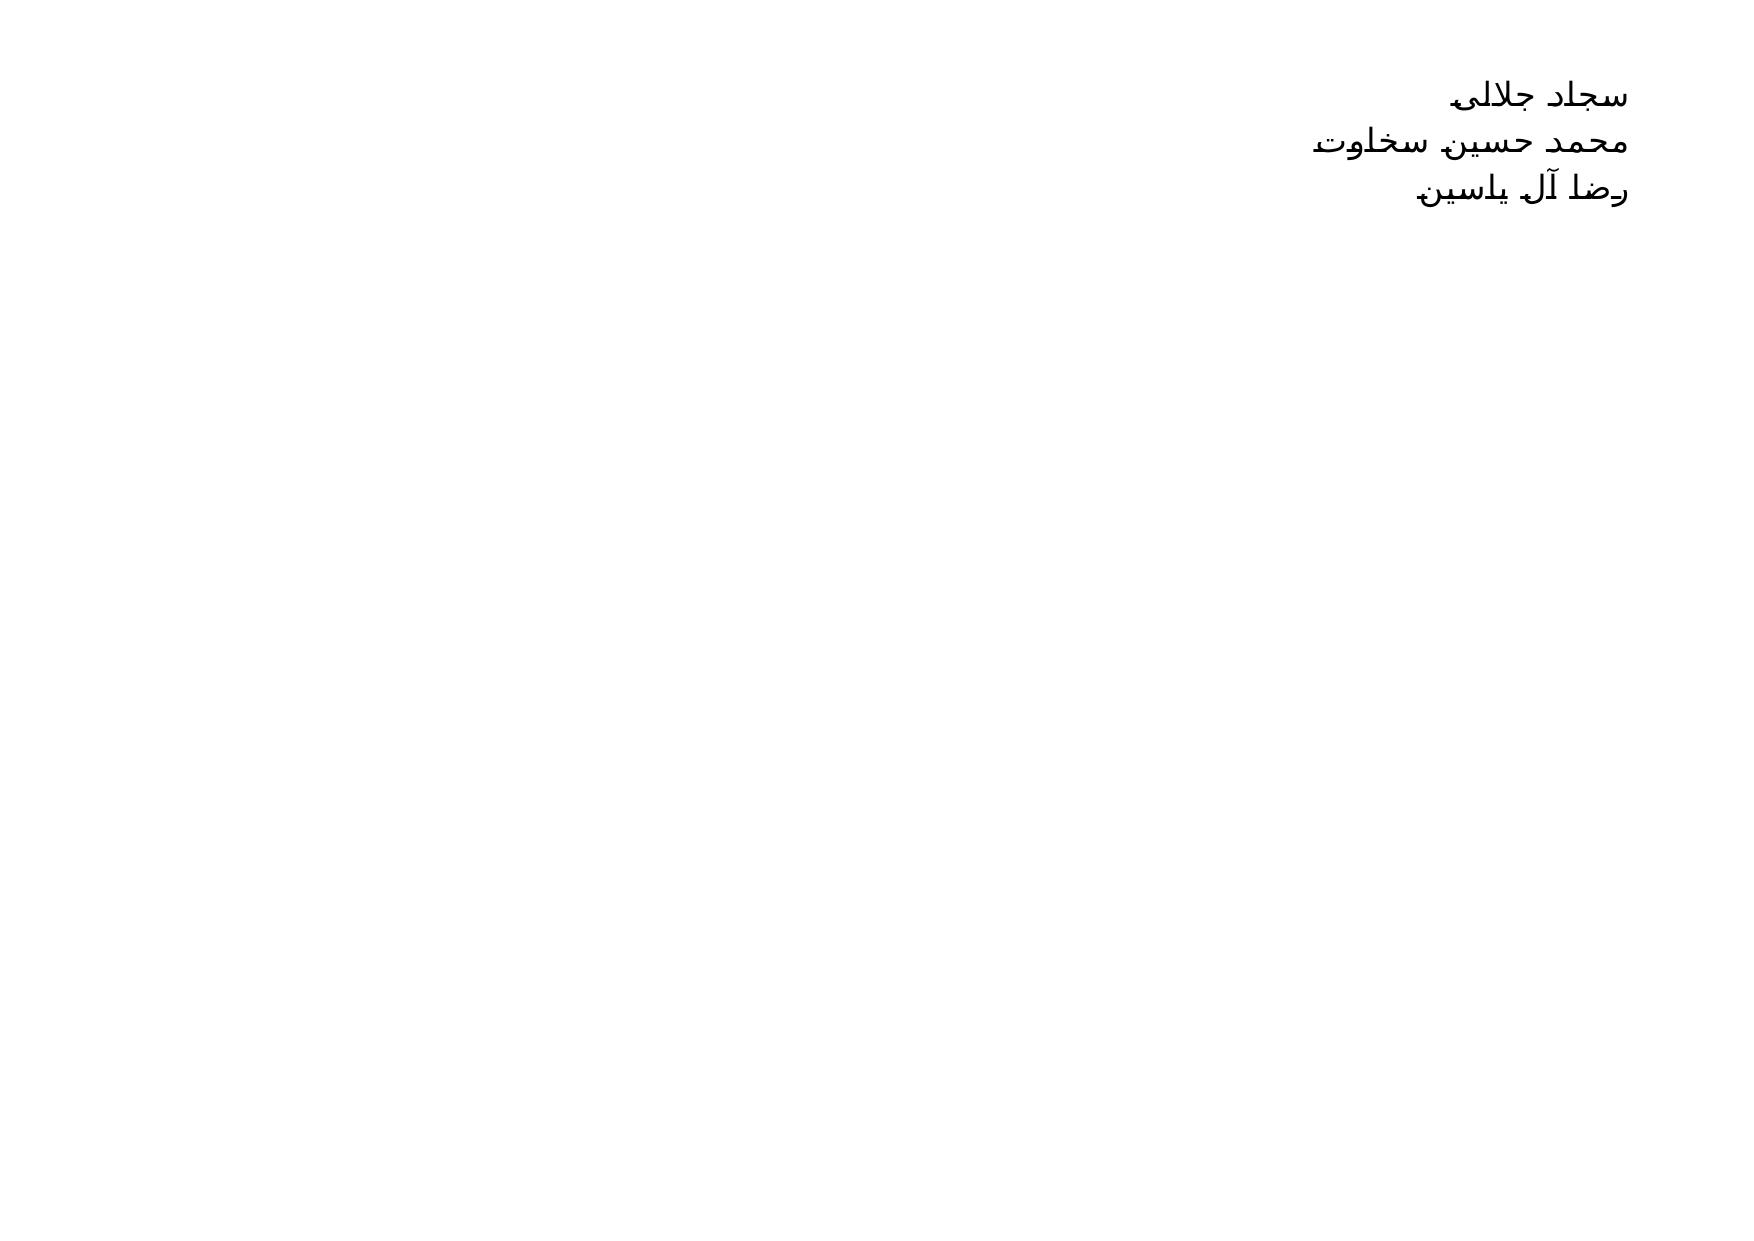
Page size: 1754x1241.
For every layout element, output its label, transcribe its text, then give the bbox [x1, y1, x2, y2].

title محمد حسین سخاوت [125, 122, 1629, 160]
title رضا آل یاسین [125, 168, 1629, 207]
title سجاد جلالی [125, 75, 1629, 114]
